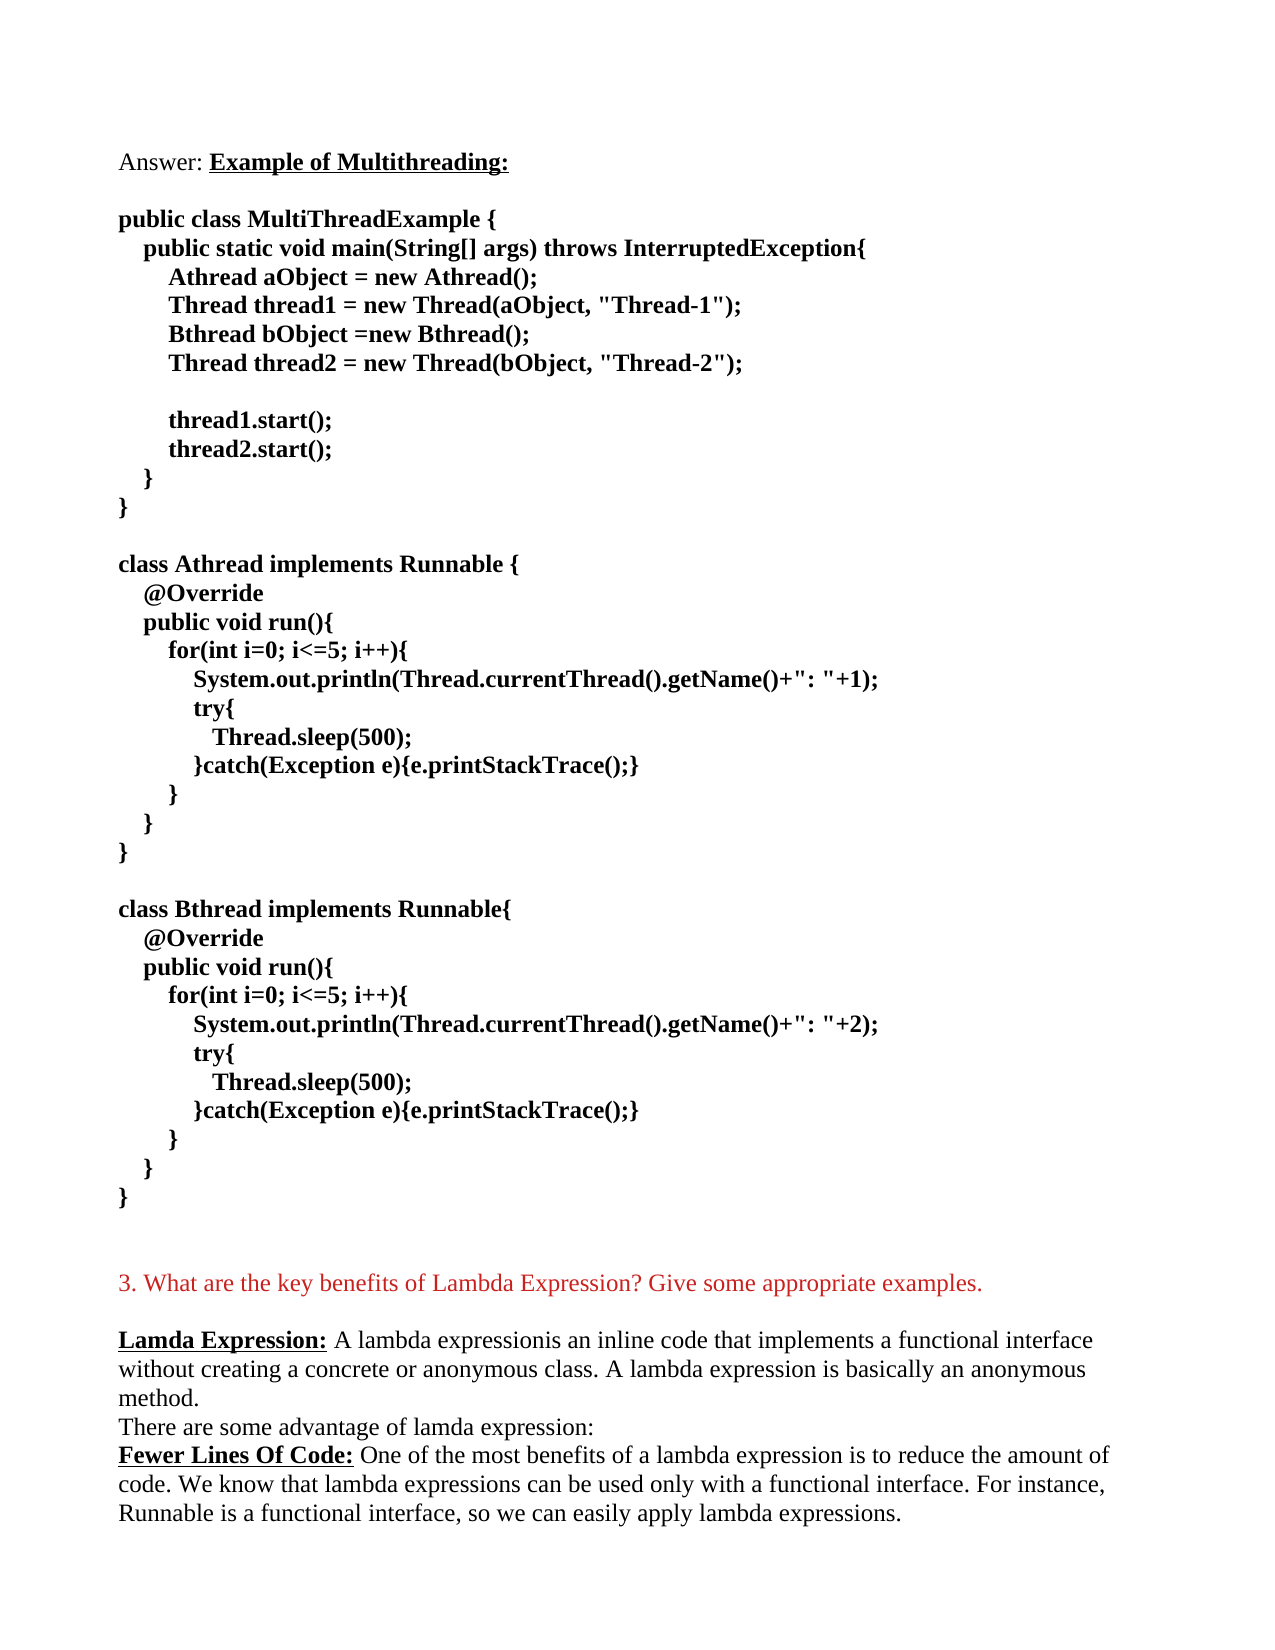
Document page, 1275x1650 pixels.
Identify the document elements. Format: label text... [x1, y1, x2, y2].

text Thread.sleep(500); [118, 1067, 1157, 1096]
text Thread thread1 = new Thread(aObject, "Thread-1"); [118, 291, 1157, 319]
text }catch(Exception e){e.printStackTrace();} [118, 1096, 1157, 1124]
text public void run(){ [118, 952, 1157, 981]
text Fewer Lines Of Code: One of the most benefits of a lambda expression is to reduce the amount of code. We know that lambda expressions can be used only with a functional interface. For instance, Runnable is a functional interface, so we can easily apply lambda expressions. [118, 1441, 1157, 1527]
text try{ [118, 1038, 1157, 1067]
text try{ [118, 693, 1157, 722]
text } [118, 492, 1157, 521]
text Answer: Example of Multithreading: [118, 147, 1157, 176]
text There are some advantage of lamda expression: [118, 1412, 1157, 1441]
text Thread.sleep(500); [118, 722, 1157, 751]
text class Athread implements Runnable { [118, 549, 1157, 578]
text public static void main(String[] args) throws InterruptedException{ [118, 233, 1157, 262]
text Thread thread2 = new Thread(bObject, "Thread-2"); [118, 348, 1157, 377]
text 3. What are the key benefits of Lambda Expression? Give some appropriate examples. [118, 1268, 1157, 1297]
text } [118, 779, 1157, 808]
text public void run(){ [118, 607, 1157, 636]
text Lamda Expression: A lambda expressionis an inline code that implements a functional interface without creating a concrete or anonymous class. A lambda expression is basically an anonymous method. [118, 1326, 1157, 1412]
text for(int i=0; i<=5; i++){ [118, 636, 1157, 664]
text } [118, 1153, 1157, 1182]
text @Override [118, 578, 1157, 607]
text Bthread bObject =new Bthread(); [118, 319, 1157, 348]
text System.out.println(Thread.currentThread().getName()+": "+1); [118, 664, 1157, 693]
text Athread aObject = new Athread(); [118, 262, 1157, 291]
text } [118, 1182, 1157, 1211]
text thread2.start(); [118, 434, 1157, 463]
text class Bthread implements Runnable{ [118, 894, 1157, 923]
text }catch(Exception e){e.printStackTrace();} [118, 751, 1157, 779]
text public class MultiThreadExample { [118, 204, 1157, 233]
text System.out.println(Thread.currentThread().getName()+": "+2); [118, 1009, 1157, 1038]
text } [118, 1124, 1157, 1153]
text } [118, 837, 1157, 866]
text for(int i=0; i<=5; i++){ [118, 981, 1157, 1009]
text } [118, 808, 1157, 837]
text thread1.start(); [118, 406, 1157, 434]
text @Override [118, 923, 1157, 952]
text } [118, 463, 1157, 492]
